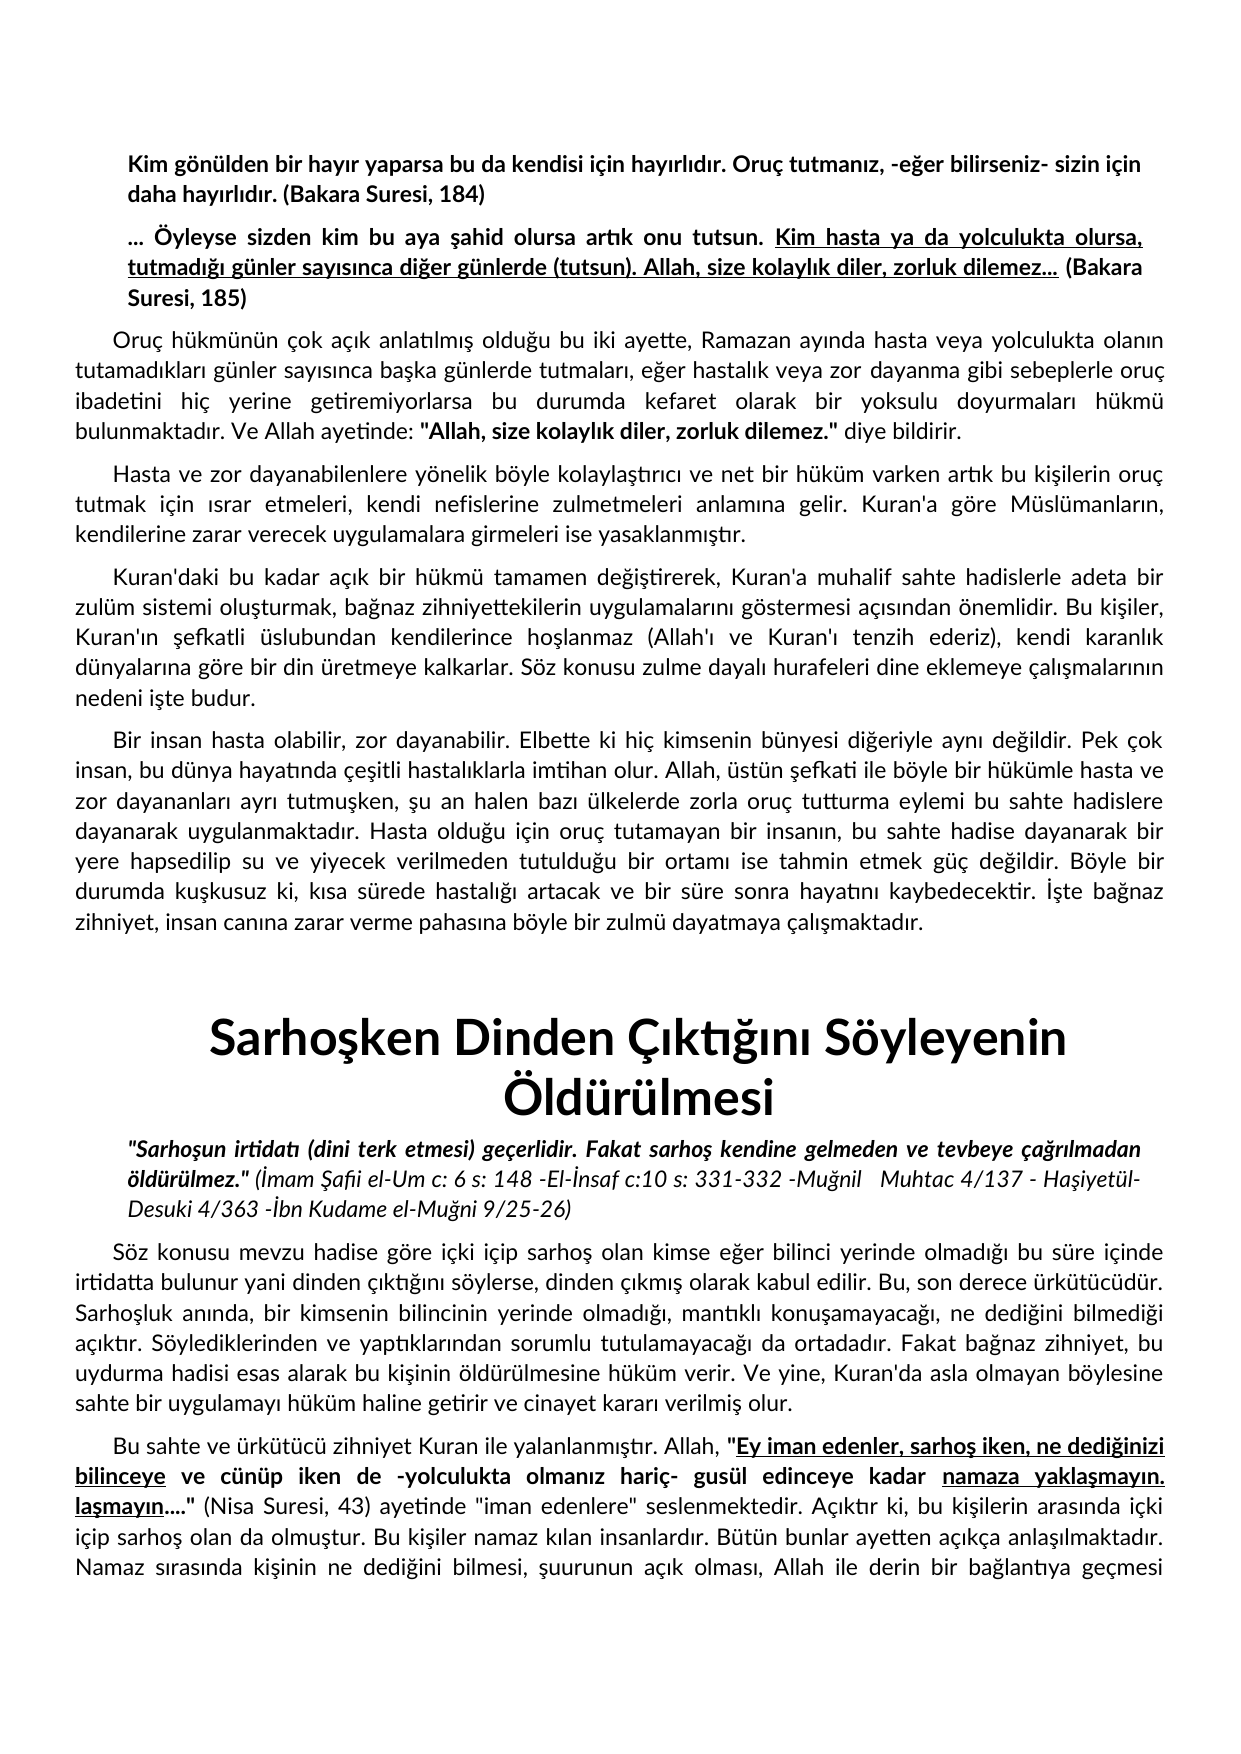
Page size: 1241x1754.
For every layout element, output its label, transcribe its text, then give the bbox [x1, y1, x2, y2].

text Oruç hükmünün çok açık anlatılmış olduğu bu iki ayette, Ramazan ayında hasta veya yolculukta olanın tutamadıkları günler sayısınca başka günlerde tutmaları, eğer hastalık veya zor dayanma gibi sebeplerle oruç ibadetini hiç yerine getiremiyorlarsa bu durumda kefaret olarak bir yoksulu doyurmaları hükmü bulunmaktadır. Ve Allah ayetinde: "Allah, size kolaylık diler, zorluk dilemez." diye bildirir. [75, 326, 1165, 444]
text Kim gönülden bir hayır yaparsa bu da kendisi için hayırlıdır. Oruç tutmanız, -eğer bilirseniz- sizin için daha hayırlıdır. (Bakara Suresi, 184) [127, 150, 1143, 208]
text "Sarhoşun irtidatı (dini terk etmesi) geçerlidir. Fakat sarhoş kendine gelmeden ve tevbeye çağrılmadan öldürülmez." (İmam Şafii el-Um c: 6 s: 148 -El-İnsaf c:10 s: 331-332 -Muğnil Muhtac 4/137 - Haşiyetül-Desuki 4/363 -İbn Kudame el-Muğni 9/25-26) [127, 1135, 1143, 1223]
text Söz konusu mevzu hadise göre içki içip sarhoş olan kimse eğer bilinci yerinde olmadığı bu süre içinde irtidatta bulunur yani dinden çıktığını söylerse, dinden çıkmış olarak kabul edilir. Bu, son derece ürkütücüdür. Sarhoşluk anında, bir kimsenin bilincinin yerinde olmadığı, mantıklı konuşamayacağı, ne dediğini bilmediği açıktır. Söylediklerinden ve yaptıklarından sorumlu tutulamayacağı da ortadadır. Fakat bağnaz zihniyet, bu uydurma hadisi esas alarak bu kişinin öldürülmesine hüküm verir. Ve yine, Kuran'da asla olmayan böylesine sahte bir uygulamayı hüküm haline getirir ve cinayet kararı verilmiş olur. [75, 1238, 1165, 1416]
text Hasta ve zor dayanabilenlere yönelik böyle kolaylaştırıcı ve net bir hüküm varken artık bu kişilerin oruç tutmak için ısrar etmeleri, kendi nefislerine zulmetmeleri anlamına gelir. Kuran'a göre Müslümanların, kendilerine zarar verecek uygulamalara girmeleri ise yasaklanmıştır. [75, 459, 1165, 547]
text Bu sahte ve ürkütücü zihniyet Kuran ile yalanlanmıştır. Allah, "Ey iman edenler, sarhoş iken, ne dediğinizi bilinceye ve cünüp iken de -yolculukta olmanız hariç- gusül edinceye kadar namaza yaklaşmayın. laşmayın...." (Nisa Suresi, 43) ayetinde "iman edenlere" seslenmektedir. Açıktır ki, bu kişilerin arasında içki içip sarhoş olan da olmuştur. Bu kişiler namaz kılan insanlardır. Bütün bunlar ayetten açıkça anlaşılmaktadır. Namaz sırasında kişinin ne dediğini bilmesi, şuurunun açık olması, Allah ile derin bir bağlantıya geçmesi [75, 1432, 1165, 1580]
text ... Öyleyse sizden kim bu aya şahid olursa artık onu tutsun. Kim hasta ya da yolculukta olursa, tutmadığı günler sayısınca diğer günlerde (tutsun). Allah, size kolaylık diler, zorluk dilemez... (Bakara Suresi, 185) [127, 223, 1143, 311]
subtitle Sarhoşken Dinden Çıktığını Söyleyenin Öldürülmesi [112, 1006, 1165, 1126]
text Bir insan hasta olabilir, zor dayanabilir. Elbette ki hiç kimsenin bünyesi diğeriyle aynı değildir. Pek çok insan, bu dünya hayatında çeşitli hastalıklarla imtihan olur. Allah, üstün şefkati ile böyle bir hükümle hasta ve zor dayananları ayrı tutmuşken, şu an halen bazı ülkelerde zorla oruç tutturma eylemi bu sahte hadislere dayanarak uygulanmaktadır. Hasta olduğu için oruç tutamayan bir insanın, bu sahte hadise dayanarak bir yere hapsedilip su ve yiyecek verilmeden tutulduğu bir ortamı ise tahmin etmek güç değildir. Böyle bir durumda kuşkusuz ki, kısa sürede hastalığı artacak ve bir süre sonra hayatını kaybedecektir. İşte bağnaz zihniyet, insan canına zarar verme pahasına böyle bir zulmü dayatmaya çalışmaktadır. [75, 726, 1165, 935]
text Kuran'daki bu kadar açık bir hükmü tamamen değiştirerek, Kuran'a muhalif sahte hadislerle adeta bir zulüm sistemi oluşturmak, bağnaz zihniyettekilerin uygulamalarını göstermesi açısından önemlidir. Bu kişiler, Kuran'ın şefkatli üslubundan kendilerince hoşlanmaz (Allah'ı ve Kuran'ı tenzih ederiz), kendi karanlık dünyalarına göre bir din üretmeye kalkarlar. Söz konusu zulme dayalı hurafeleri dine eklemeye çalışmalarının nedeni işte budur. [75, 562, 1165, 711]
